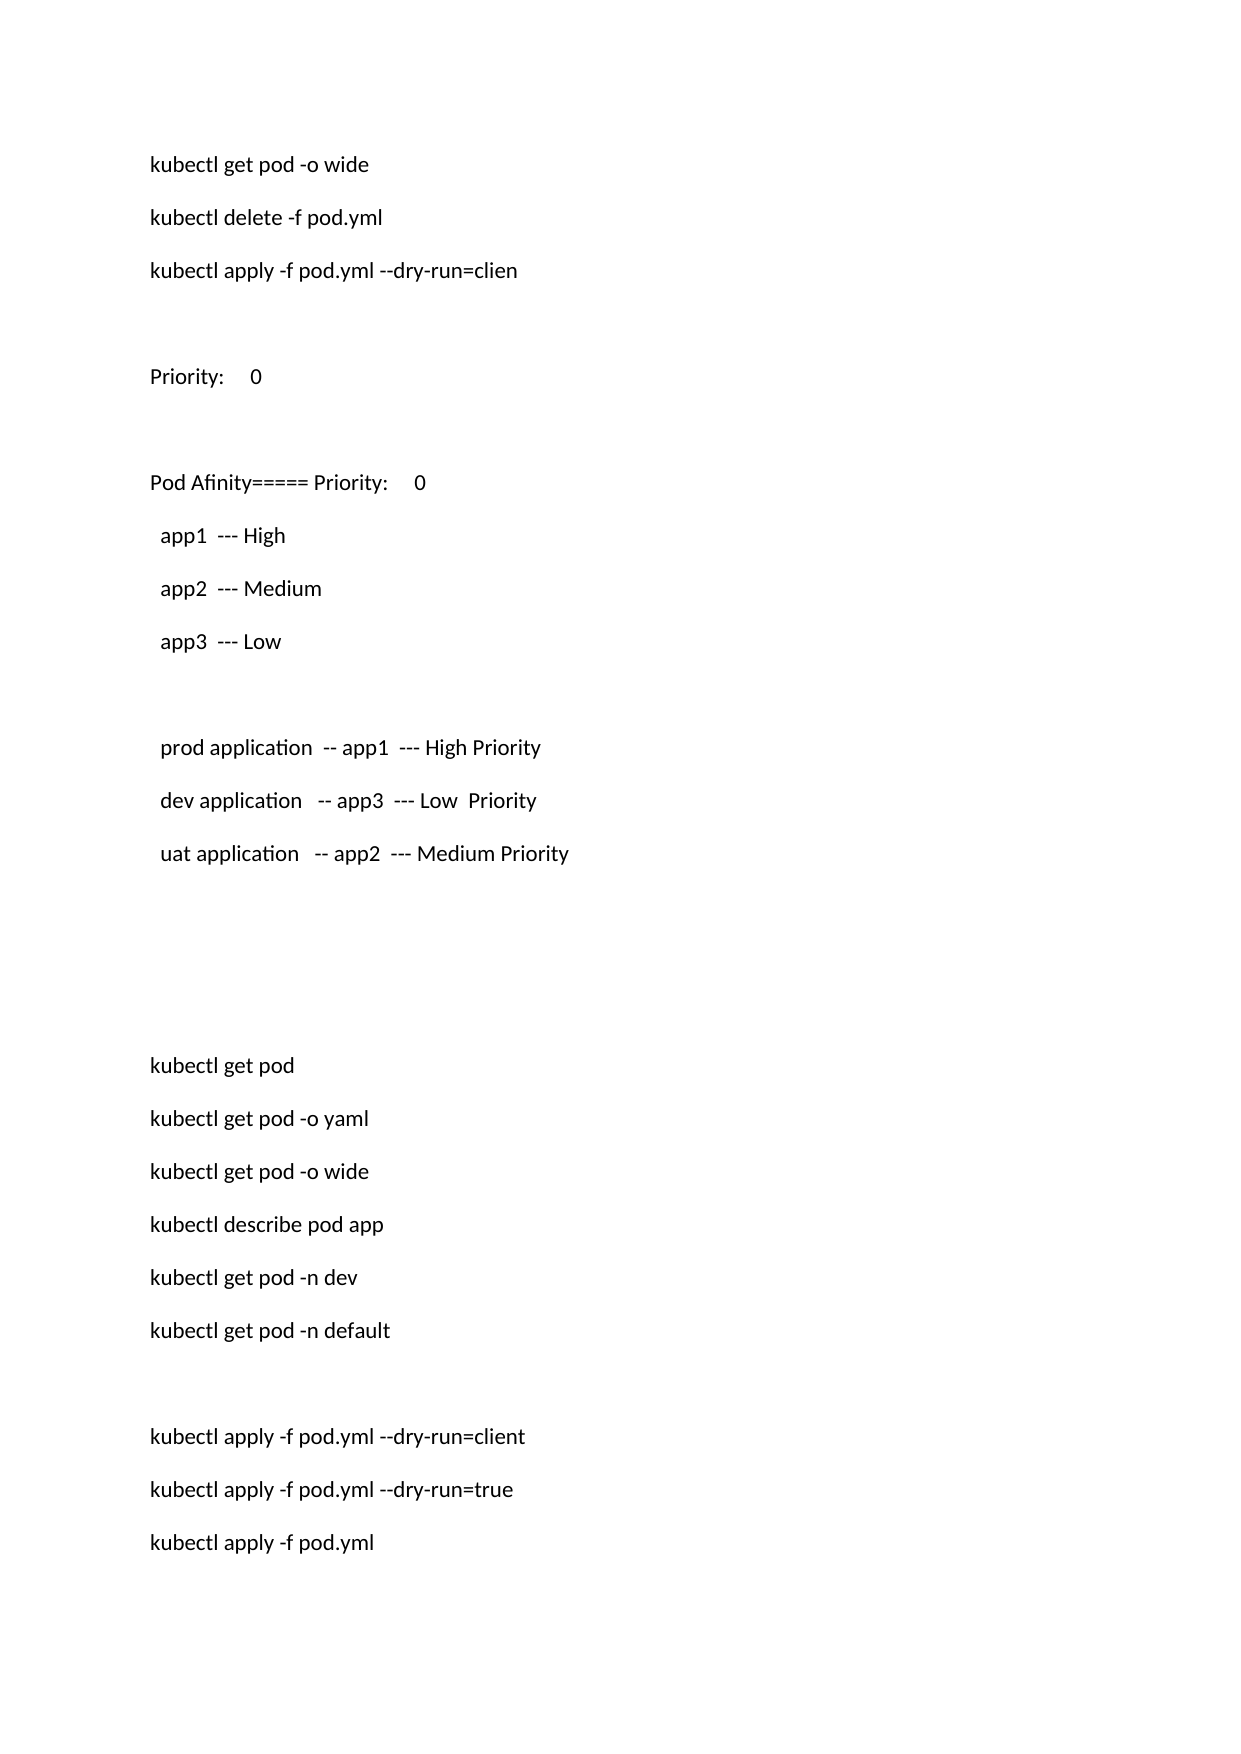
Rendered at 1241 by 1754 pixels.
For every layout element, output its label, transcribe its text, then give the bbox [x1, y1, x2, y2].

text kubectl get pod -o wide [150, 150, 1090, 178]
text kubectl apply -f pod.yml [150, 1528, 1090, 1557]
text kubectl get pod [150, 1051, 1090, 1079]
text kubectl get pod -n default [150, 1316, 1090, 1344]
text kubectl get pod -o yaml [150, 1104, 1090, 1132]
text app3 --- Low [150, 627, 1090, 655]
text kubectl apply -f pod.yml --dry-run=clien [150, 256, 1090, 284]
text kubectl get pod -o wide [150, 1157, 1090, 1185]
text kubectl apply -f pod.yml --dry-run=client [150, 1422, 1090, 1451]
text uat application -- app2 --- Medium Priority [150, 839, 1090, 867]
text Pod Afinity===== Priority: 0 [150, 468, 1090, 496]
text kubectl get pod -n dev [150, 1263, 1090, 1291]
text prod application -- app1 --- High Priority [150, 733, 1090, 761]
text dev application -- app3 --- Low Priority [150, 786, 1090, 814]
text app2 --- Medium [150, 574, 1090, 602]
text Priority: 0 [150, 362, 1090, 390]
text kubectl delete -f pod.yml [150, 203, 1090, 231]
text kubectl apply -f pod.yml --dry-run=true [150, 1476, 1090, 1503]
text kubectl describe pod app [150, 1210, 1090, 1238]
text app1 --- High [150, 521, 1090, 549]
